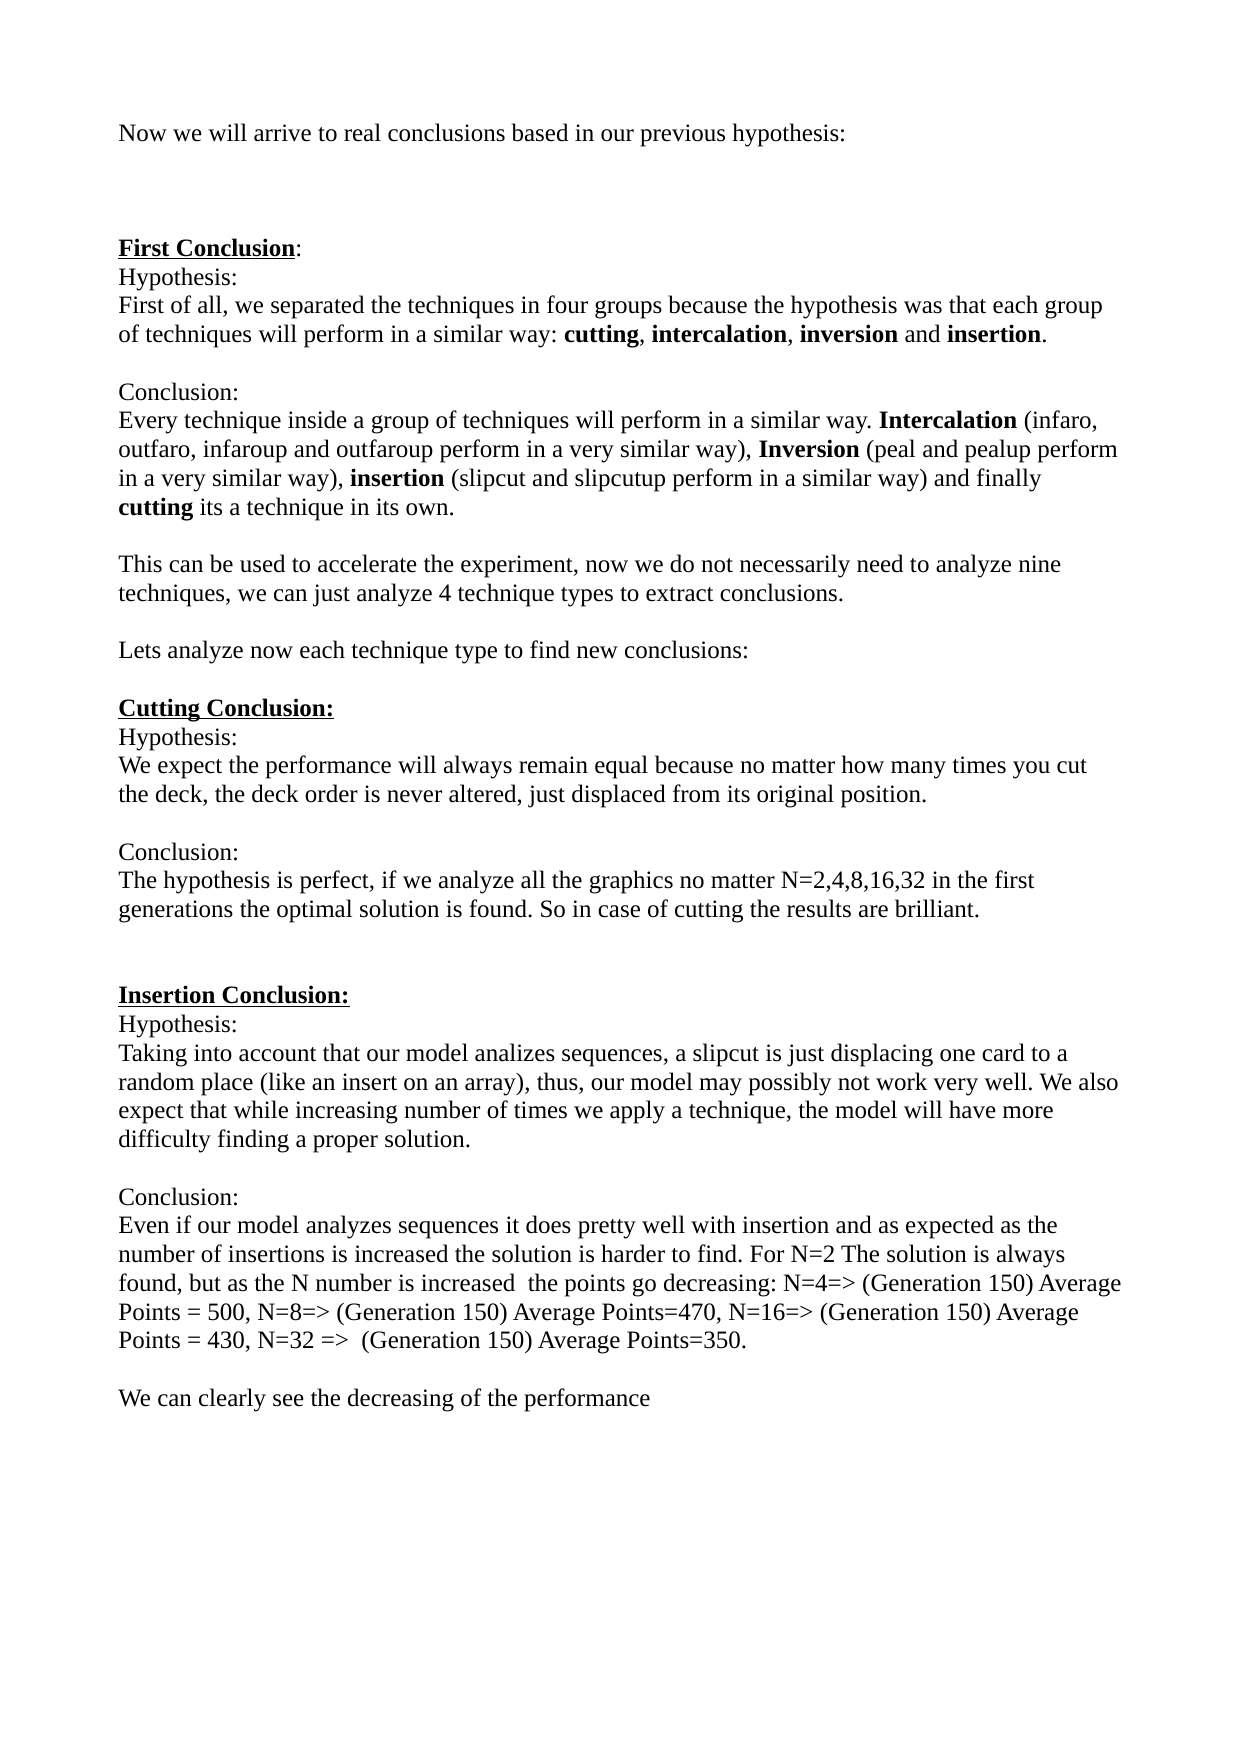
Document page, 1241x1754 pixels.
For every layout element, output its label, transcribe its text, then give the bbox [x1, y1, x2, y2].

text We can clearly see the decreasing of the performance [118, 1383, 1122, 1412]
text Even if our model analyzes sequences it does pretty well with insertion and as expected as the number of insertions is increased the solution is harder to find. For N=2 The solution is always found, but as the N number is increased the points go decreasing: N=4=> (Generation 150) Average Points = 500, N=8=> (Generation 150) Average Points=470, N=16=> (Generation 150) Average Points = 430, N=32 => (Generation 150) Average Points=350. [118, 1211, 1122, 1354]
text Lets analyze now each technique type to find new conclusions: [118, 636, 1122, 664]
text Now we will arrive to real conclusions based in our previous hypothesis: [118, 118, 1122, 147]
text This can be used to accelerate the experiment, now we do not necessarily need to analyze nine techniques, we can just analyze 4 technique types to extract conclusions. [118, 549, 1122, 607]
text Taking into account that our model analizes sequences, a slipcut is just displacing one card to a random place (like an insert on an array), thus, our model may possibly not work very well. We also expect that while increasing number of times we apply a technique, the model will have more difficulty finding a proper solution. [118, 1038, 1122, 1153]
text First of all, we separated the techniques in four groups because the hypothesis was that each group of techniques will perform in a similar way: cutting, intercalation, inversion and insertion. [118, 291, 1122, 348]
text We expect the performance will always remain equal because no matter how many times you cut the deck, the deck order is never altered, just displaced from its original position. [118, 751, 1122, 808]
text The hypothesis is perfect, if we analyze all the graphics no matter N=2,4,8,16,32 in the first generations the optimal solution is found. So in case of cutting the results are brilliant. [118, 866, 1122, 923]
text Conclusion: [118, 1182, 1122, 1211]
text Insertion Conclusion: [118, 981, 1122, 1009]
text Cutting Conclusion: [118, 693, 1122, 722]
text Hypothesis: [118, 1009, 1122, 1038]
text Conclusion: [118, 837, 1122, 866]
text First Conclusion: [118, 233, 1122, 262]
text Hypothesis: [118, 262, 1122, 291]
text Every technique inside a group of techniques will perform in a similar way. Intercalation (infaro, outfaro, infaroup and outfaroup perform in a very similar way), Inversion (peal and pealup perform in a very similar way), insertion (slipcut and slipcutup perform in a similar way) and finally cutting its a technique in its own. [118, 406, 1122, 521]
text Conclusion: [118, 377, 1122, 406]
text Hypothesis: [118, 722, 1122, 751]
